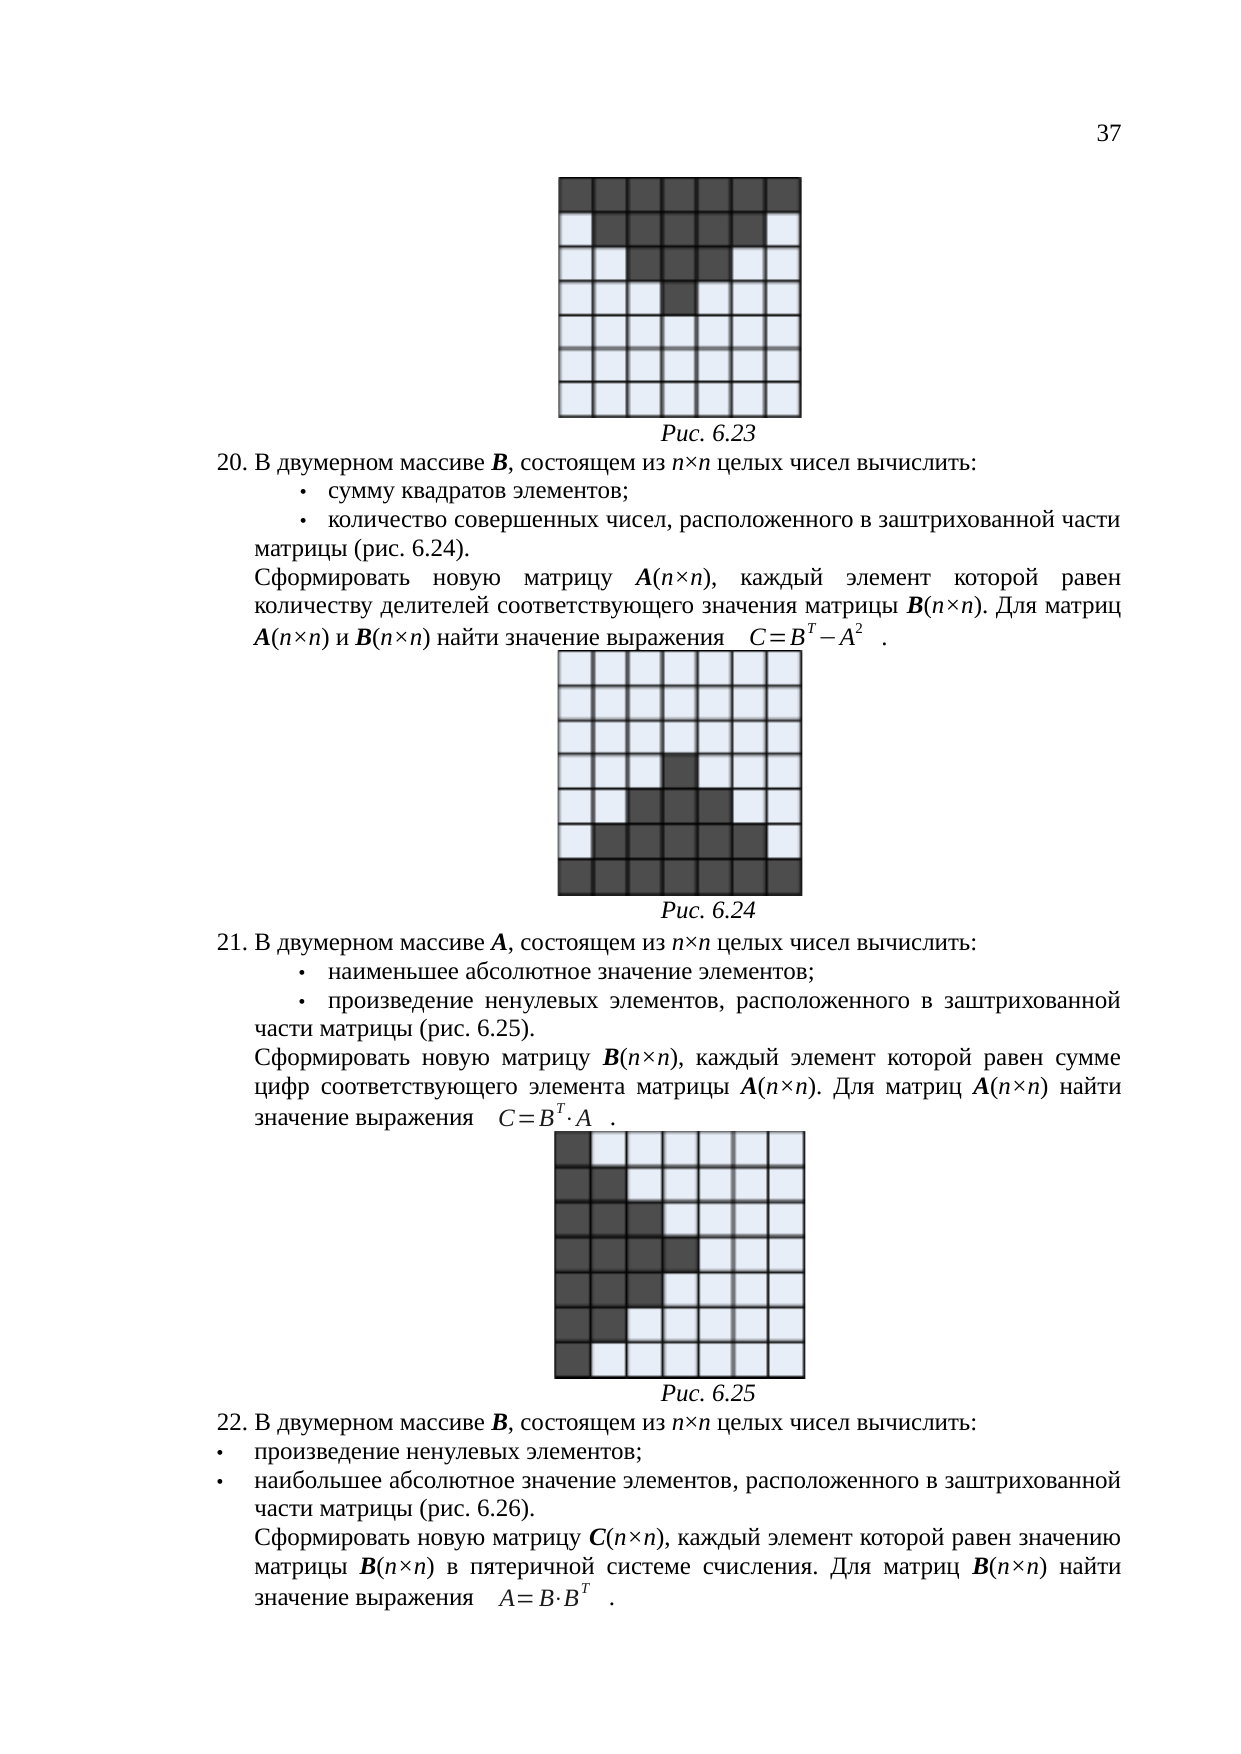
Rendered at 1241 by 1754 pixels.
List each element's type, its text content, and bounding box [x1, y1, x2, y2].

list произведение ненулевых элементов; [217, 1436, 1121, 1465]
list произведение ненулевых элементов, расположенного в заштрихованной части матрицы (рис. 6.25). [254, 985, 1121, 1042]
list Сформировать новую матрицу А(n×n), каждый элемент которой равен количеству делителей соответствующего значения матрицы B(n×n). Для матриц А(n×n) и B(n×n) найти значение выражения . [217, 562, 1121, 650]
list Сформировать новую матрицу B(n×n), каждый элемент которой равен сумме цифр соответствующего элемента матрицы А(n×n). Для матриц А(n×n) найти значение выражения . [217, 1042, 1121, 1131]
text Рис. 6.24 [557, 896, 802, 924]
list В двумерном массиве B, состоящем из n×n целых чисел вычислить: [217, 1407, 1121, 1436]
text Рис. 6.23 [558, 418, 801, 447]
list количество совершенных чисел, расположенного в заштрихованной части матрицы (рис. 6.24). [254, 504, 1121, 562]
text Рис. 6.25 [554, 1379, 805, 1407]
list наименьшее абсолютное значение элементов; [254, 956, 1121, 985]
picture [558, 177, 802, 418]
list Сформировать новую матрицу C(n×n), каждый элемент которой равен значению матрицы B(n×n) в пятеричной системе счисления. Для матриц B(n×n) найти значение выражения . [217, 1522, 1121, 1611]
list сумму квадратов элементов; [254, 475, 1121, 504]
list В двумерном массиве B, состоящем из n×n целых чисел вычислить: [217, 447, 1121, 475]
list В двумерном массиве A, состоящем из n×n целых чисел вычислить: [217, 927, 1121, 956]
picture [554, 1131, 806, 1379]
picture [557, 650, 803, 896]
list наибольшее абсолютное значение элементов, расположенного в заштрихованной части матрицы (рис. 6.26). [217, 1465, 1121, 1522]
